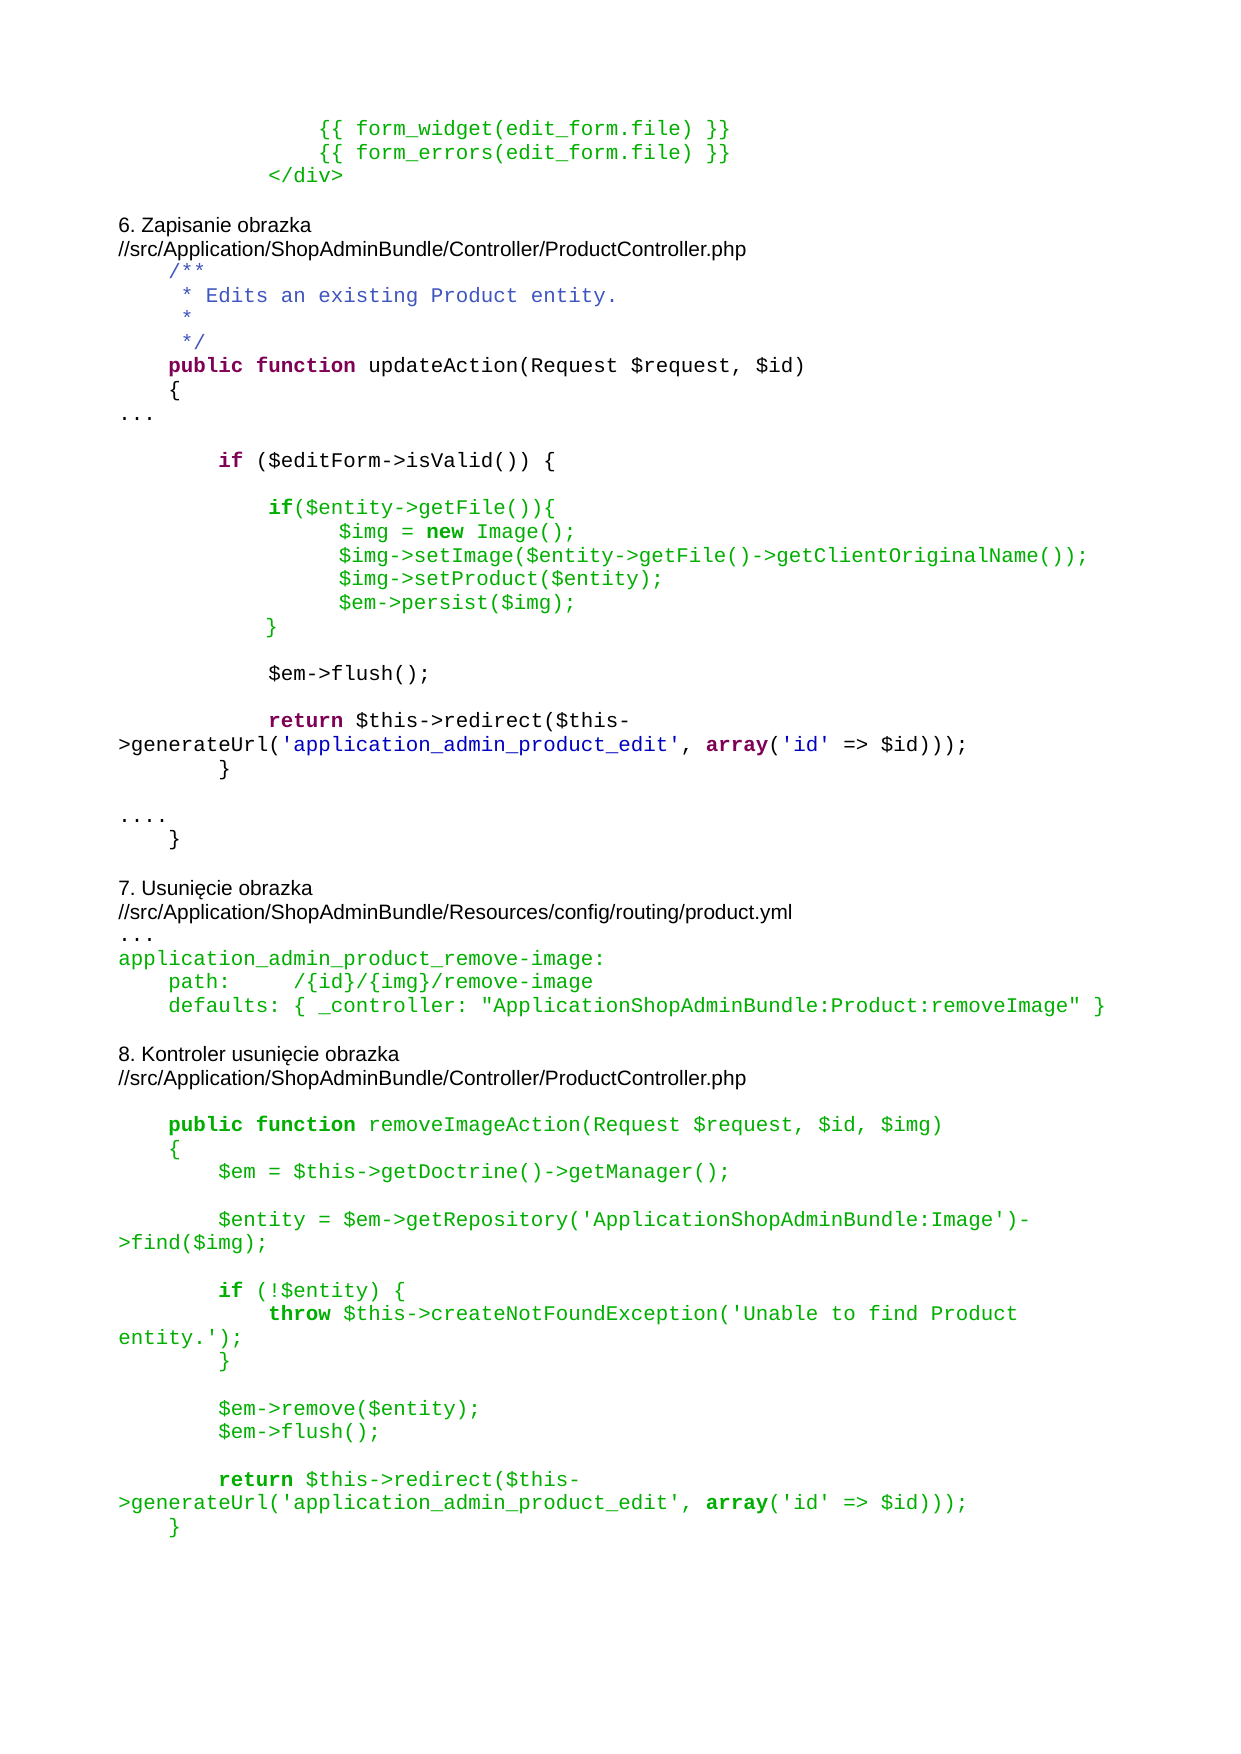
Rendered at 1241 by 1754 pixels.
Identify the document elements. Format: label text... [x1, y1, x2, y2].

text if ($editForm->isValid()) { [118, 450, 1122, 474]
text if (!$entity) { [118, 1279, 1122, 1303]
text } [118, 828, 1122, 852]
text $entity = $em->getRepository('ApplicationShopAdminBundle:Image')->find($img); [118, 1209, 1122, 1256]
text $em->flush(); [118, 663, 1122, 687]
text //src/Application/ShopAdminBundle/Controller/ProductController.php [118, 237, 1122, 261]
text {{ form_widget(edit_form.file) }} [118, 118, 1122, 142]
text { [118, 1138, 1122, 1161]
text ... [118, 403, 1122, 426]
text return $this->redirect($this->generateUrl('application_admin_product_edit', array('id' => $id))); [118, 1469, 1122, 1516]
text {{ form_errors(edit_form.file) }} [118, 142, 1122, 165]
text path: /{id}/{img}/remove-image [118, 971, 1122, 995]
text $img->setProduct($entity); [118, 568, 1122, 592]
text 7. Usunięcie obrazka [118, 876, 1122, 900]
text 8. Kontroler usunięcie obrazka [118, 1042, 1122, 1066]
text } [118, 616, 1122, 639]
text } [118, 757, 1122, 781]
text 6. Zapisanie obrazka [118, 213, 1122, 237]
text */ [118, 332, 1122, 356]
text if($entity->getFile()){ [118, 497, 1122, 521]
text * Edits an existing Product entity. [118, 284, 1122, 308]
text $em = $this->getDoctrine()->getManager(); [118, 1161, 1122, 1185]
text $img->setImage($entity->getFile()->getClientOriginalName()); [118, 545, 1122, 568]
text defaults: { _controller: "ApplicationShopAdminBundle:Product:removeImage" } [118, 995, 1122, 1018]
text public function updateAction(Request $request, $id) [118, 356, 1122, 379]
text application_admin_product_remove-image: [118, 948, 1122, 971]
text { [118, 379, 1122, 403]
text /** [118, 261, 1122, 284]
text </div> [118, 165, 1122, 189]
text ... [118, 924, 1122, 948]
text $em->remove($entity); [118, 1398, 1122, 1421]
text $img = new Image(); [118, 521, 1122, 545]
text //src/Application/ShopAdminBundle/Controller/ProductController.php [118, 1066, 1122, 1090]
text //src/Application/ShopAdminBundle/Resources/config/routing/product.yml [118, 900, 1122, 924]
text } [118, 1516, 1122, 1540]
text public function removeImageAction(Request $request, $id, $img) [118, 1114, 1122, 1138]
text * [118, 308, 1122, 332]
text throw $this->createNotFoundException('Unable to find Product entity.'); [118, 1303, 1122, 1351]
text $em->flush(); [118, 1421, 1122, 1445]
text $em->persist($img); [118, 592, 1122, 616]
text return $this->redirect($this->generateUrl('application_admin_product_edit', array('id' => $id))); [118, 710, 1122, 757]
text } [118, 1351, 1122, 1374]
text .... [118, 805, 1122, 828]
